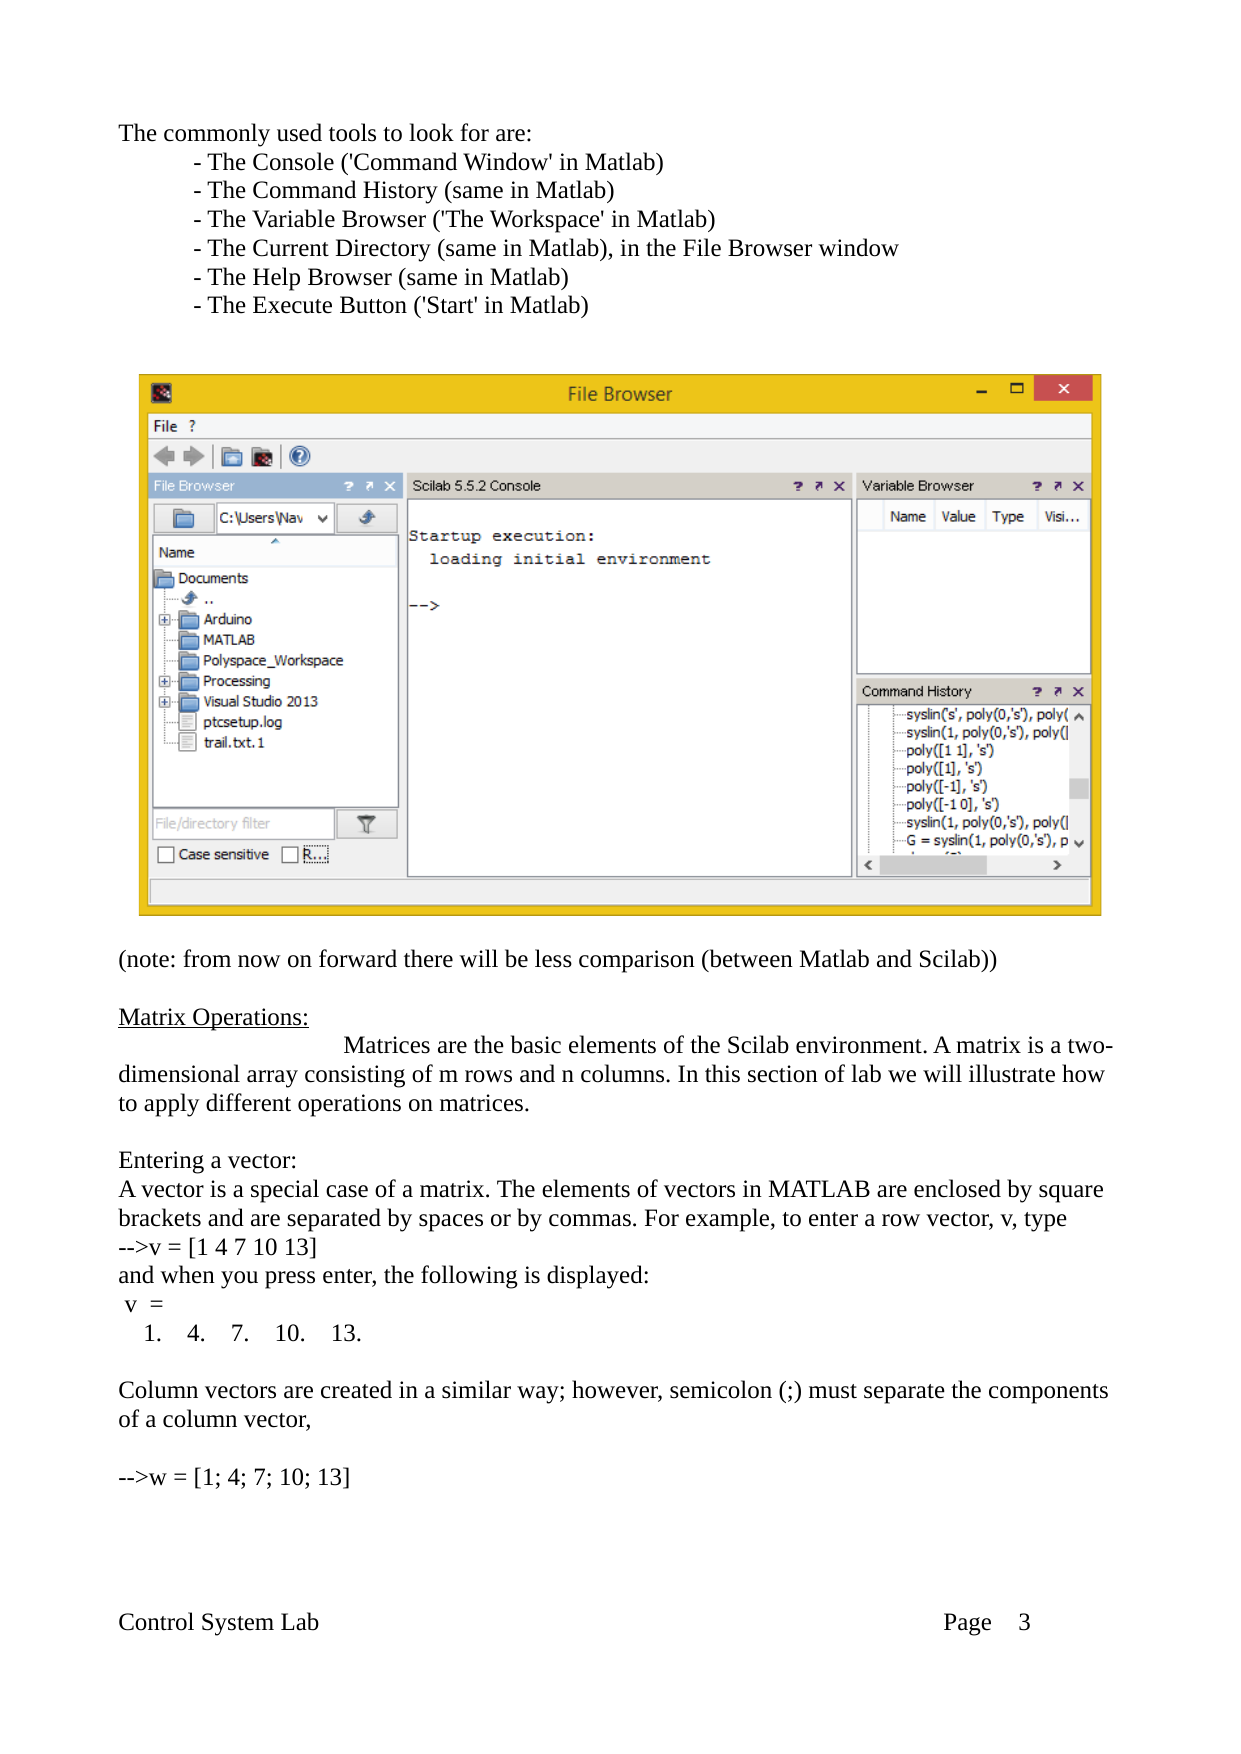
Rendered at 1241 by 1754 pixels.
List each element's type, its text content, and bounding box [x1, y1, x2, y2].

text -->w = [1; 4; 7; 10; 13] [118, 1462, 1122, 1491]
picture [138, 374, 1102, 916]
text Entering a vector: [118, 1146, 1122, 1174]
text A vector is a special case of a matrix. The elements of vectors in MATLAB are enclosed by square brackets and are separated by spaces or by commas. For example, to enter a row vector, v, type [118, 1174, 1122, 1232]
text and when you press enter, the following is displayed: [118, 1261, 1122, 1289]
text Column vectors are created in a similar way; however, semicolon (;) must separate the components of a column vector, [118, 1376, 1122, 1433]
text -->v = [1 4 7 10 13] [118, 1232, 1122, 1261]
text Matrices are the basic elements of the Scilab environment. A matrix is a two-dimensional array consisting of m rows and n columns. In this section of lab we will illustrate how to apply different operations on matrices. [118, 1031, 1122, 1117]
text - The Console ('Command Window' in Matlab) - The Command History (same in Matlab) - The Variable Browser ('The Workspace' in Matlab) - The Current Directory (same in Matlab), in the File Browser window [118, 147, 1122, 262]
text Matrix Operations: [118, 973, 1122, 1031]
text - The Help Browser (same in Matlab) - The Execute Button ('Start' in Matlab) [118, 262, 1122, 348]
text The commonly used tools to look for are: [118, 118, 1122, 147]
text (note: from now on forward there will be less comparison (between Matlab and Scilab)) [118, 348, 1122, 973]
text v = [118, 1289, 1122, 1318]
text 1. 4. 7. 10. 13. [118, 1318, 1122, 1347]
